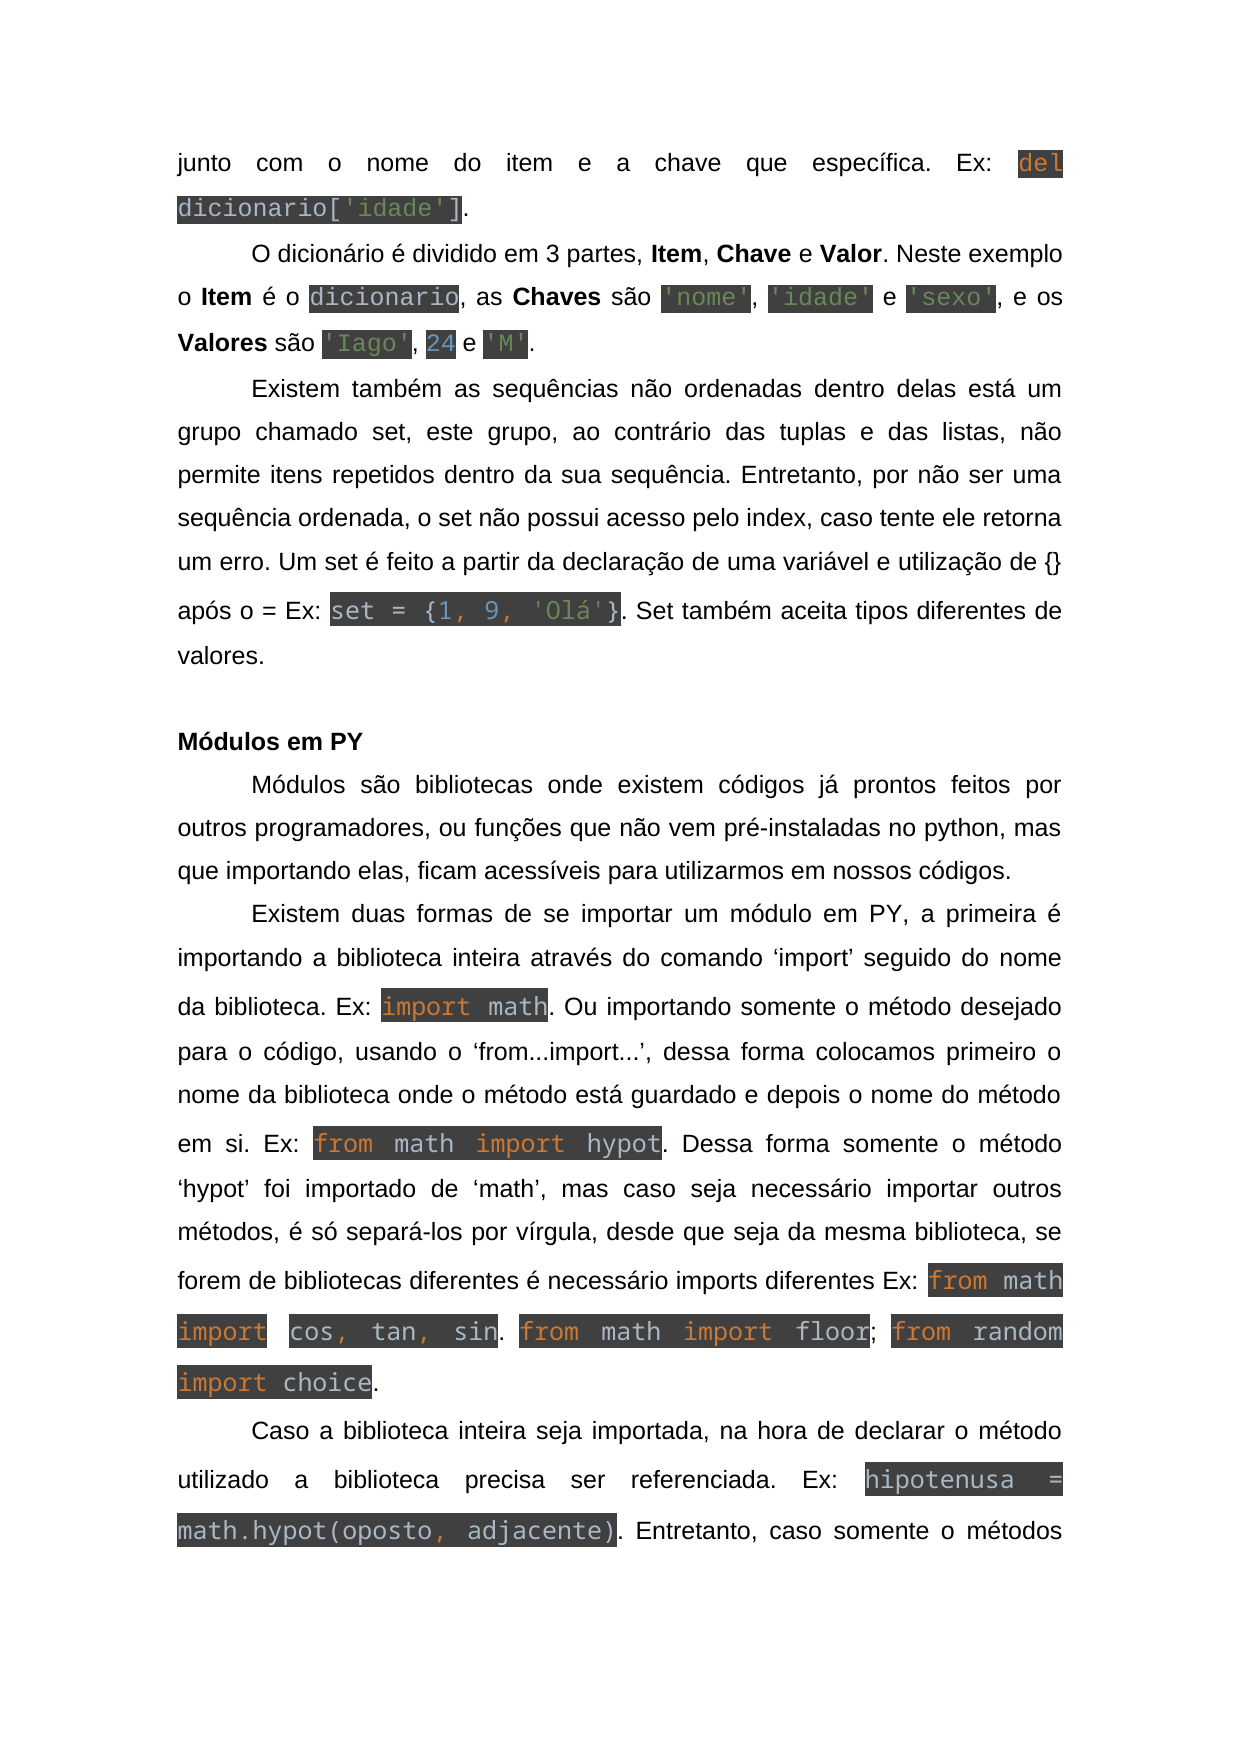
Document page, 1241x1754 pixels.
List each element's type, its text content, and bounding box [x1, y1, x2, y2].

text Existem também as sequências não ordenadas dentro delas está um grupo chamado set, este grupo, ao contrário das tuplas e das listas, não permite itens repetidos dentro da sua sequência. Entretanto, por não ser uma sequência ordenada, o set não possui acesso pelo index, caso tente ele retorna um erro. Um set é feito a partir da declaração de uma variável e utilização de {} após o = Ex: set = {1, 9, 'Olá'}. Set também aceita tipos diferentes de valores. [177, 374, 1063, 669]
text Módulos em PY [177, 727, 1063, 756]
text O dicionário é dividido em 3 partes, Item, Chave e Valor. Neste exemplo o Item é o dicionario, as Chaves são 'nome', 'idade' e 'sexo', e os Valores são 'Iago', 24 e 'M'. [177, 239, 1063, 359]
text junto com o nome do item e a chave que específica. Ex: del dicionario['idade']. [177, 148, 1063, 224]
text Existem duas formas de se importar um módulo em PY, a primeira é importando a biblioteca inteira através do comando ‘import’ seguido do nome da biblioteca. Ex: import math. Ou importando somente o método desejado para o código, usando o ‘from...import...’, dessa forma colocamos primeiro o nome da biblioteca onde o método está guardado e depois o nome do método em si. Ex: from math import hypot. Dessa forma somente o método ‘hypot’ foi importado de ‘math’, mas caso seja necessário importar outros métodos, é só separá-los por vírgula, desde que seja da mesma biblioteca, se forem de bibliotecas diferentes é necessário imports diferentes Ex: from math import cos, tan, sin. from math import floor; from random import choice. [177, 899, 1063, 1399]
text Caso a biblioteca inteira seja importada, na hora de declarar o método utilizado a biblioteca precisa ser referenciada. Ex: hipotenusa = math.hypot(oposto, adjacente). Entretanto, caso somente o métodos [177, 1416, 1063, 1547]
text Módulos são bibliotecas onde existem códigos já prontos feitos por outros programadores, ou funções que não vem pré-instaladas no python, mas que importando elas, ficam acessíveis para utilizarmos em nossos códigos. [177, 770, 1063, 885]
